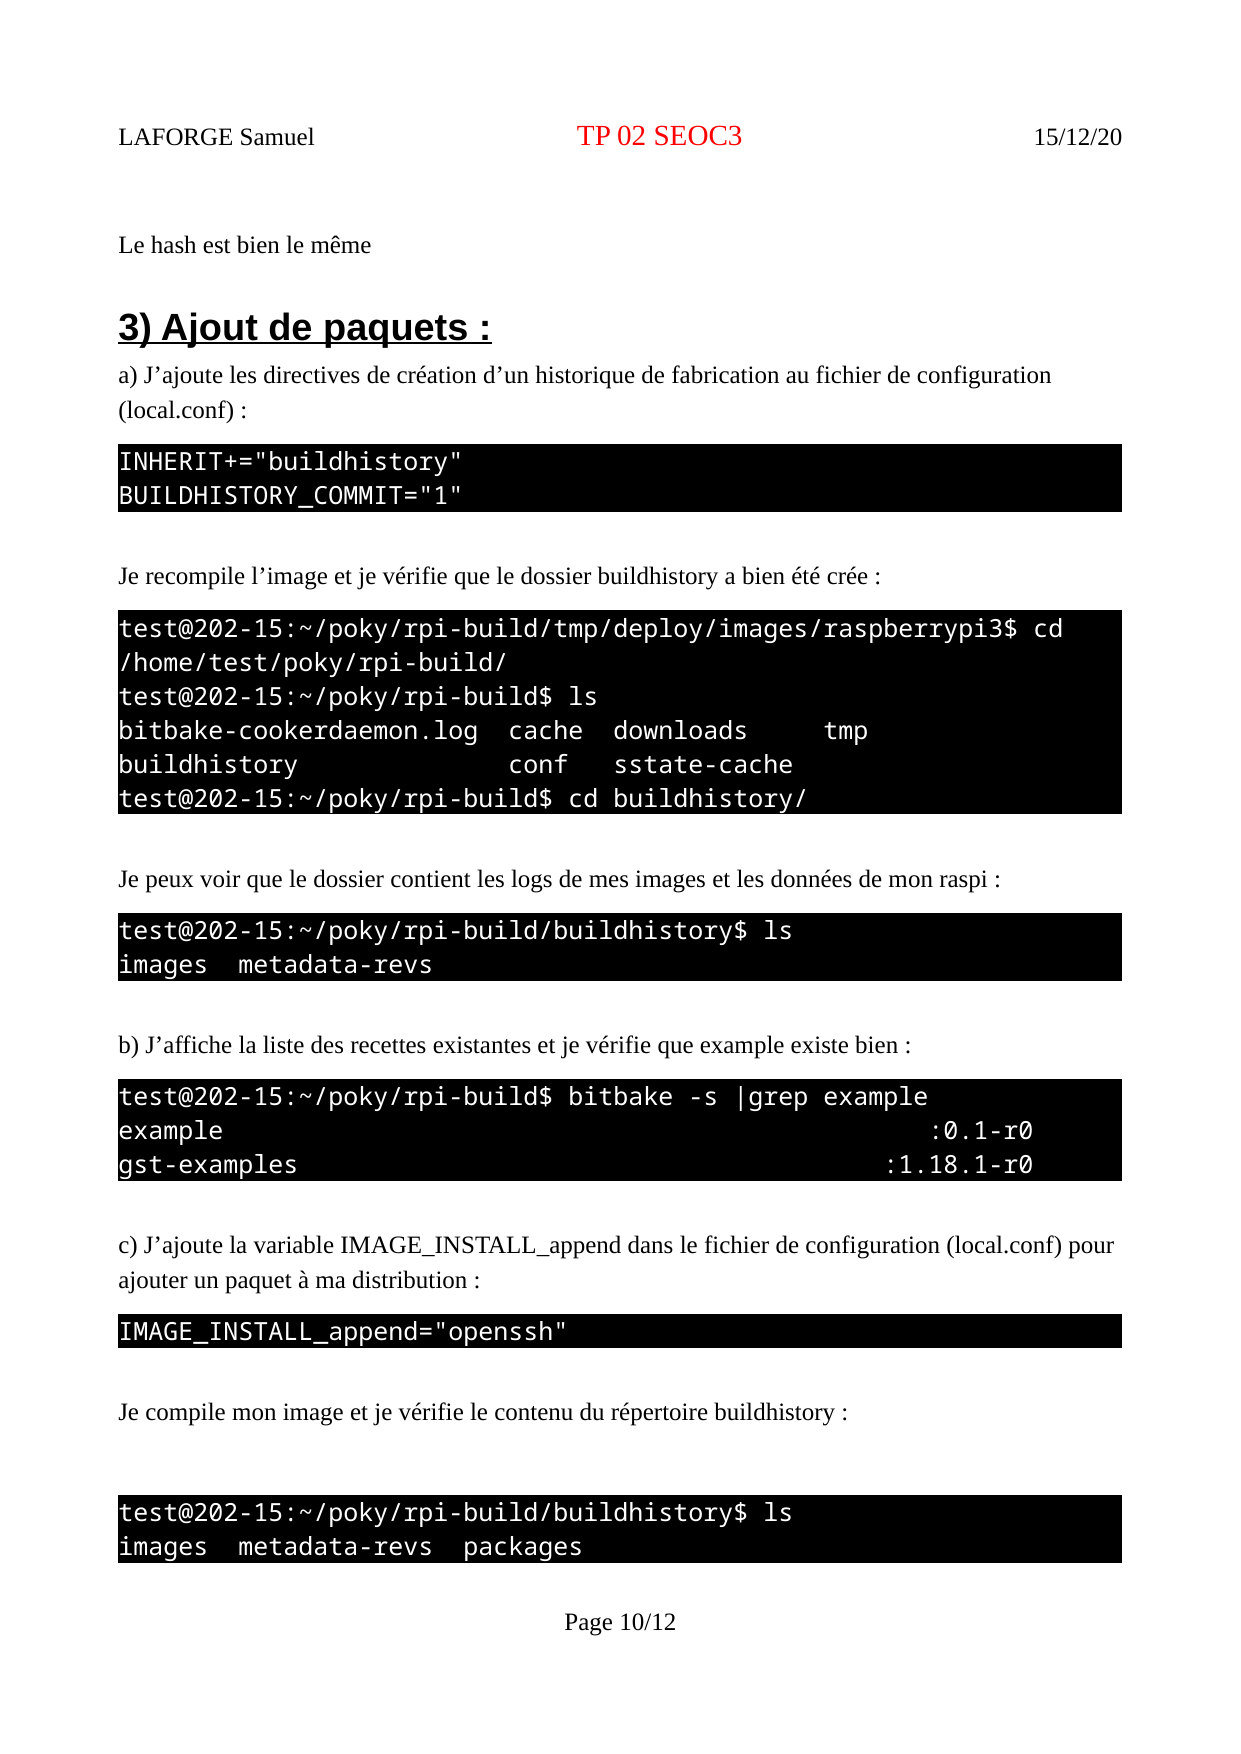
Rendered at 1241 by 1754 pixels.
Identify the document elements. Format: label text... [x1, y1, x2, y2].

text buildhistory conf sstate-cache [118, 746, 1122, 781]
text Le hash est bien le même [118, 230, 1122, 259]
text gst-examples :1.18.1-r0 [118, 1147, 1122, 1181]
text BUILDHISTORY_COMMIT="1" [118, 478, 1122, 512]
text Je compile mon image et je vérifie le contenu du répertoire buildhistory : [118, 1397, 1122, 1426]
subtitle 3) Ajout de paquets : [118, 304, 1122, 348]
text test@202-15:~/poky/rpi-build/buildhistory$ ls [118, 913, 1122, 947]
text a) J’ajoute les directives de création d’un historique de fabrication au fichier de configuration (local.conf) : [118, 360, 1122, 424]
text example :0.1-r0 [118, 1113, 1122, 1147]
text bitbake-cookerdaemon.log cache downloads tmp [118, 712, 1122, 746]
text images metadata-revs packages [118, 1529, 1122, 1563]
text INHERIT+="buildhistory" [118, 444, 1122, 478]
text Je recompile l’image et je vérifie que le dossier buildhistory a bien été crée : [118, 561, 1122, 590]
text test@202-15:~/poky/rpi-build$ bitbake -s |grep example [118, 1079, 1122, 1113]
text c) J’ajoute la variable IMAGE_INSTALL_append dans le fichier de configuration (local.conf) pour ajouter un paquet à ma distribution : [118, 1230, 1122, 1293]
text test@202-15:~/poky/rpi-build$ ls [118, 678, 1122, 712]
text images metadata-revs [118, 947, 1122, 981]
text b) J’affiche la liste des recettes existantes et je vérifie que example existe bien : [118, 1030, 1122, 1059]
text Je peux voir que le dossier contient les logs de mes images et les données de mon raspi : [118, 864, 1122, 892]
text test@202-15:~/poky/rpi-build/buildhistory$ ls [118, 1495, 1122, 1529]
text IMAGE_INSTALL_append="openssh" [118, 1314, 1122, 1348]
text test@202-15:~/poky/rpi-build$ cd buildhistory/ [118, 781, 1122, 814]
text test@202-15:~/poky/rpi-build/tmp/deploy/images/raspberrypi3$ cd /home/test/poky/rpi-build/ [118, 610, 1122, 678]
